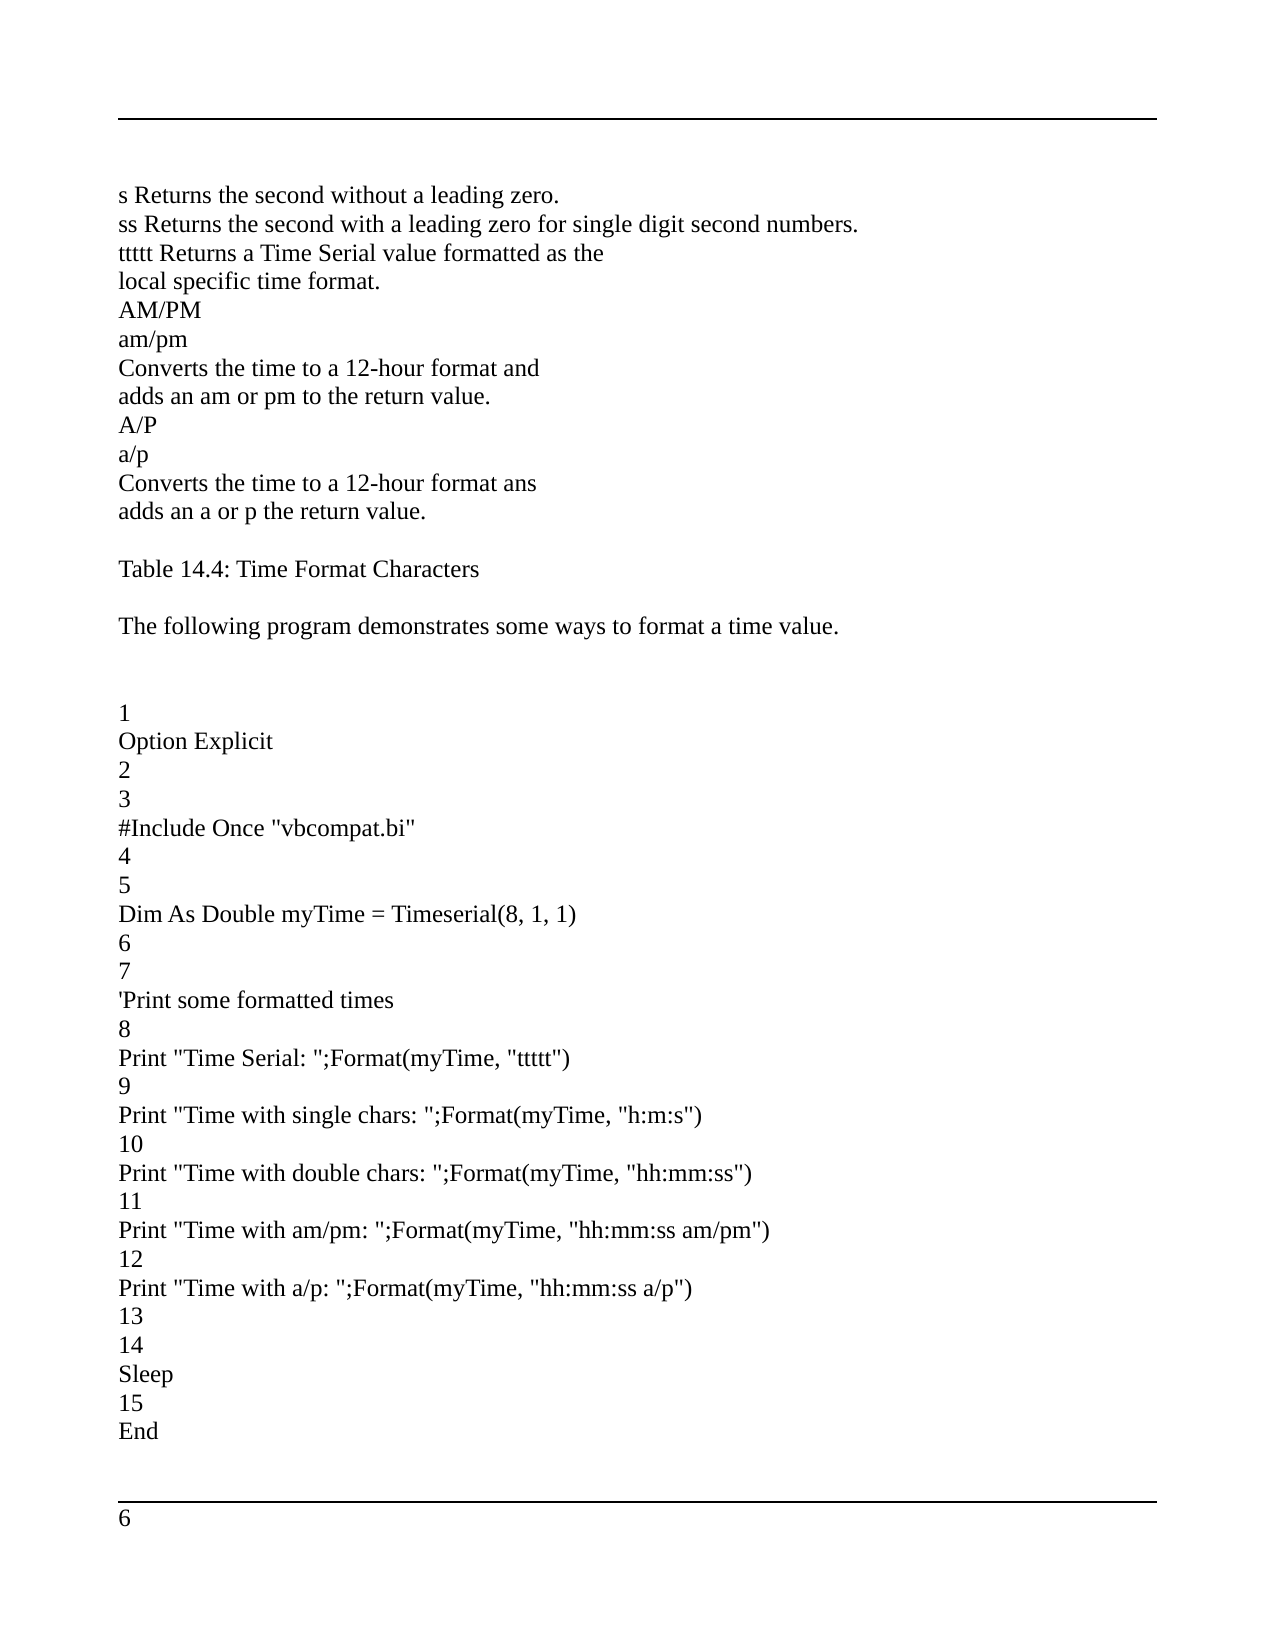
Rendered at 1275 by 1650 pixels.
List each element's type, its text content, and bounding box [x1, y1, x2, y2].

text 5 [118, 870, 1157, 899]
text A/P [118, 410, 1157, 439]
text Print "Time Serial: ";Format(myTime, "ttttt") [118, 1043, 1157, 1071]
text 15 [118, 1388, 1157, 1416]
text 9 [118, 1071, 1157, 1100]
text 14 [118, 1330, 1157, 1359]
text Option Explicit [118, 726, 1157, 755]
text 3 [118, 784, 1157, 813]
text s Returns the second without a leading zero. [118, 180, 1157, 209]
text #Include Once "vbcompat.bi" [118, 813, 1157, 841]
text 2 [118, 755, 1157, 784]
text Converts the time to a 12-hour format ans [118, 468, 1157, 496]
text Print "Time with single chars: ";Format(myTime, "h:m:s") [118, 1100, 1157, 1129]
text 10 [118, 1129, 1157, 1158]
text 8 [118, 1014, 1157, 1043]
text End [118, 1416, 1157, 1445]
text Sleep [118, 1359, 1157, 1388]
text 13 [118, 1301, 1157, 1330]
text ss Returns the second with a leading zero for single digit second numbers. [118, 209, 1157, 238]
text adds an a or p the return value. [118, 496, 1157, 525]
text am/pm [118, 324, 1157, 353]
text 12 [118, 1244, 1157, 1273]
text adds an am or pm to the return value. [118, 381, 1157, 410]
text Print "Time with a/p: ";Format(myTime, "hh:mm:ss a/p") [118, 1273, 1157, 1301]
text The following program demonstrates some ways to format a time value. [118, 611, 1157, 640]
text 7 [118, 956, 1157, 985]
text AM/PM [118, 295, 1157, 324]
text 11 [118, 1186, 1157, 1215]
text Dim As Double myTime = Timeserial(8, 1, 1) [118, 899, 1157, 928]
text Print "Time with double chars: ";Format(myTime, "hh:mm:ss") [118, 1158, 1157, 1186]
text Table 14.4: Time Format Characters [118, 554, 1157, 583]
text 6 [118, 928, 1157, 956]
text a/p [118, 439, 1157, 468]
text 4 [118, 841, 1157, 870]
text Print "Time with am/pm: ";Format(myTime, "hh:mm:ss am/pm") [118, 1215, 1157, 1244]
text local specific time format. [118, 266, 1157, 295]
text Converts the time to a 12-hour format and [118, 353, 1157, 381]
text ttttt Returns a Time Serial value formatted as the [118, 238, 1157, 266]
text 1 [118, 698, 1157, 726]
text 'Print some formatted times [118, 985, 1157, 1014]
